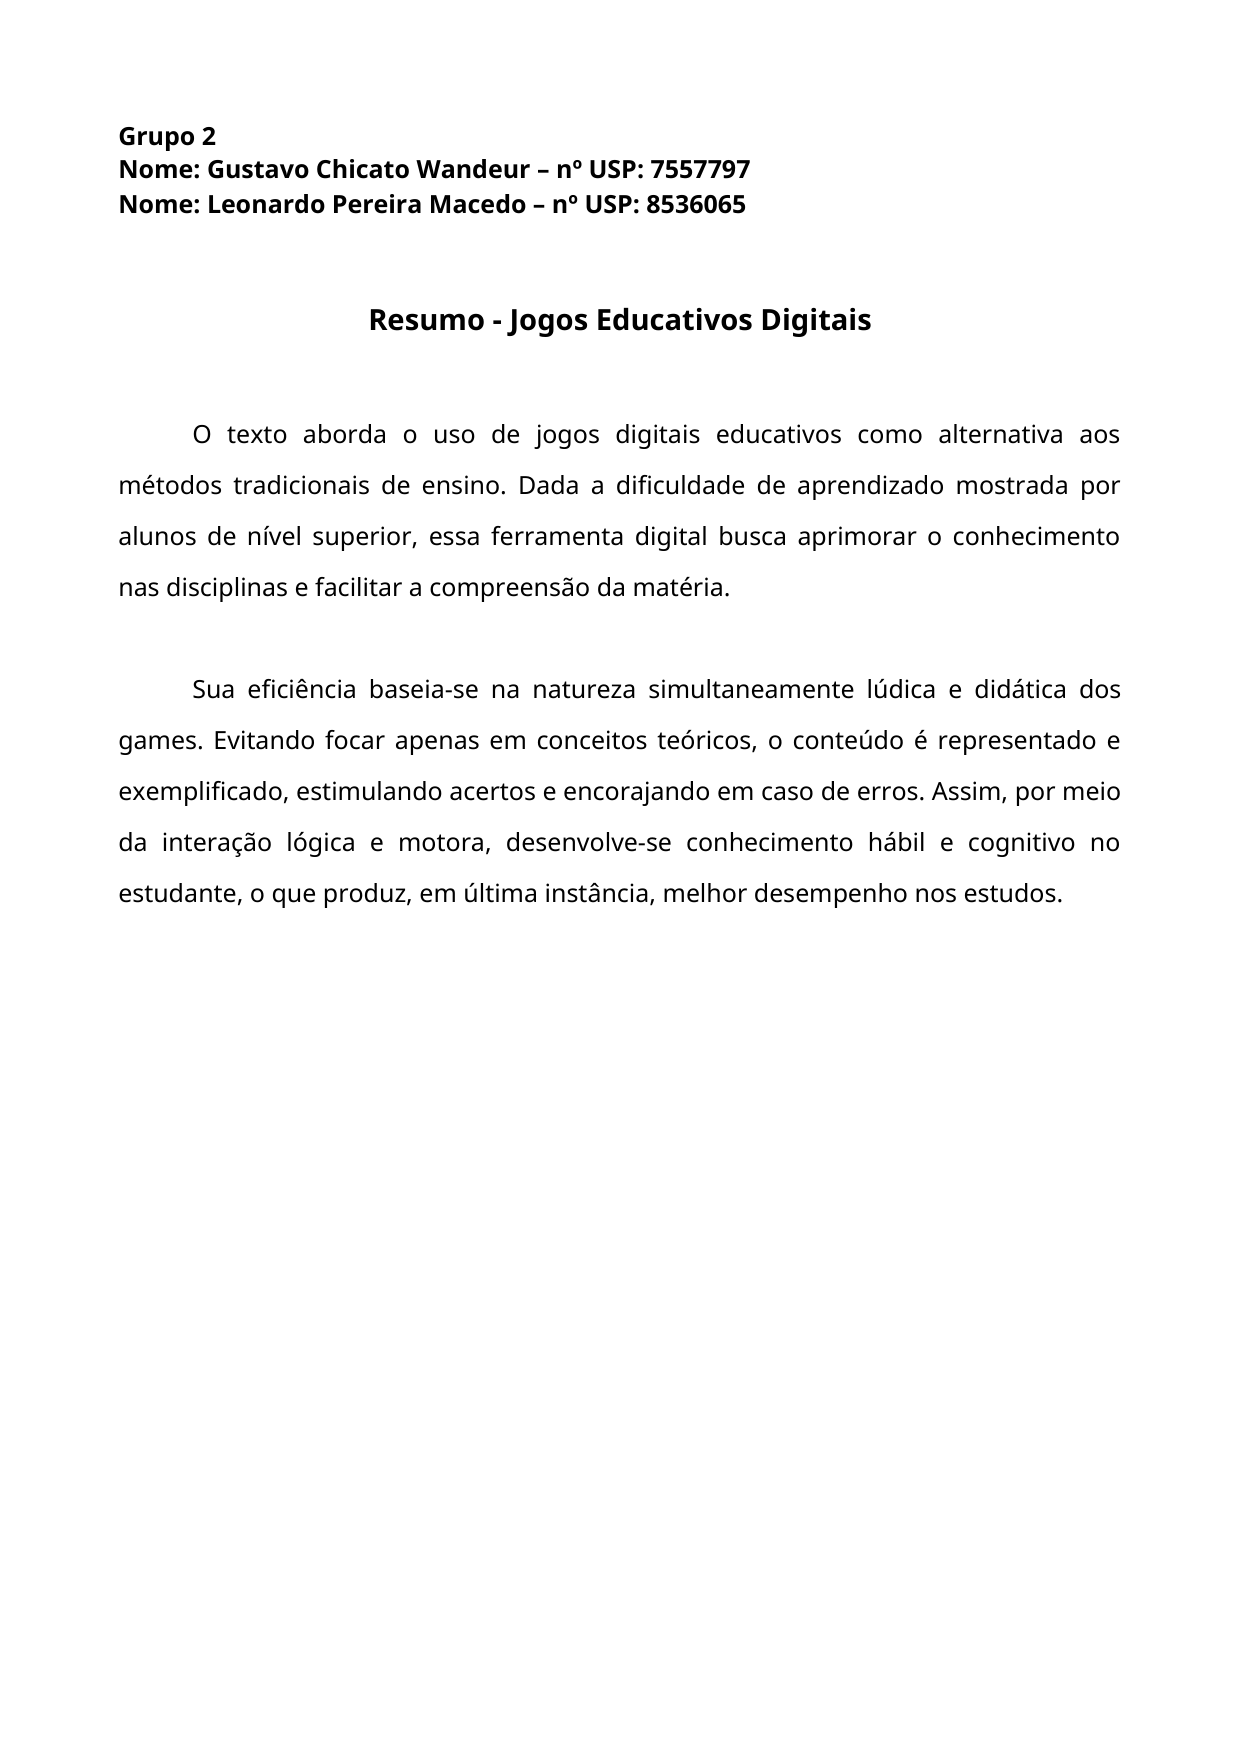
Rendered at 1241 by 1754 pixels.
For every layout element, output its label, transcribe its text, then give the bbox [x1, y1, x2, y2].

text Resumo - Jogos Educativos Digitais [118, 300, 1122, 339]
text Grupo 2 [118, 118, 1122, 152]
text Nome: Leonardo Pereira Macedo – nº USP: 8536065 [118, 186, 1122, 220]
text Sua eficiência baseia-se na natureza simultaneamente lúdica e didática dos games. Evitando focar apenas em conceitos teóricos, o conteúdo é representado e exemplificado, estimulando acertos e encorajando em caso de erros. Assim, por meio da interação lógica e motora, desenvolve-se conhecimento hábil e cognitivo no estudante, o que produz, em última instância, melhor desempenho nos estudos. [118, 672, 1122, 910]
text O texto aborda o uso de jogos digitais educativos como alternativa aos métodos tradicionais de ensino. Dada a dificuldade de aprendizado mostrada por alunos de nível superior, essa ferramenta digital busca aprimorar o conhecimento nas disciplinas e facilitar a compreensão da matéria. [118, 417, 1122, 604]
text Nome: Gustavo Chicato Wandeur – nº USP: 7557797 [118, 152, 1122, 186]
